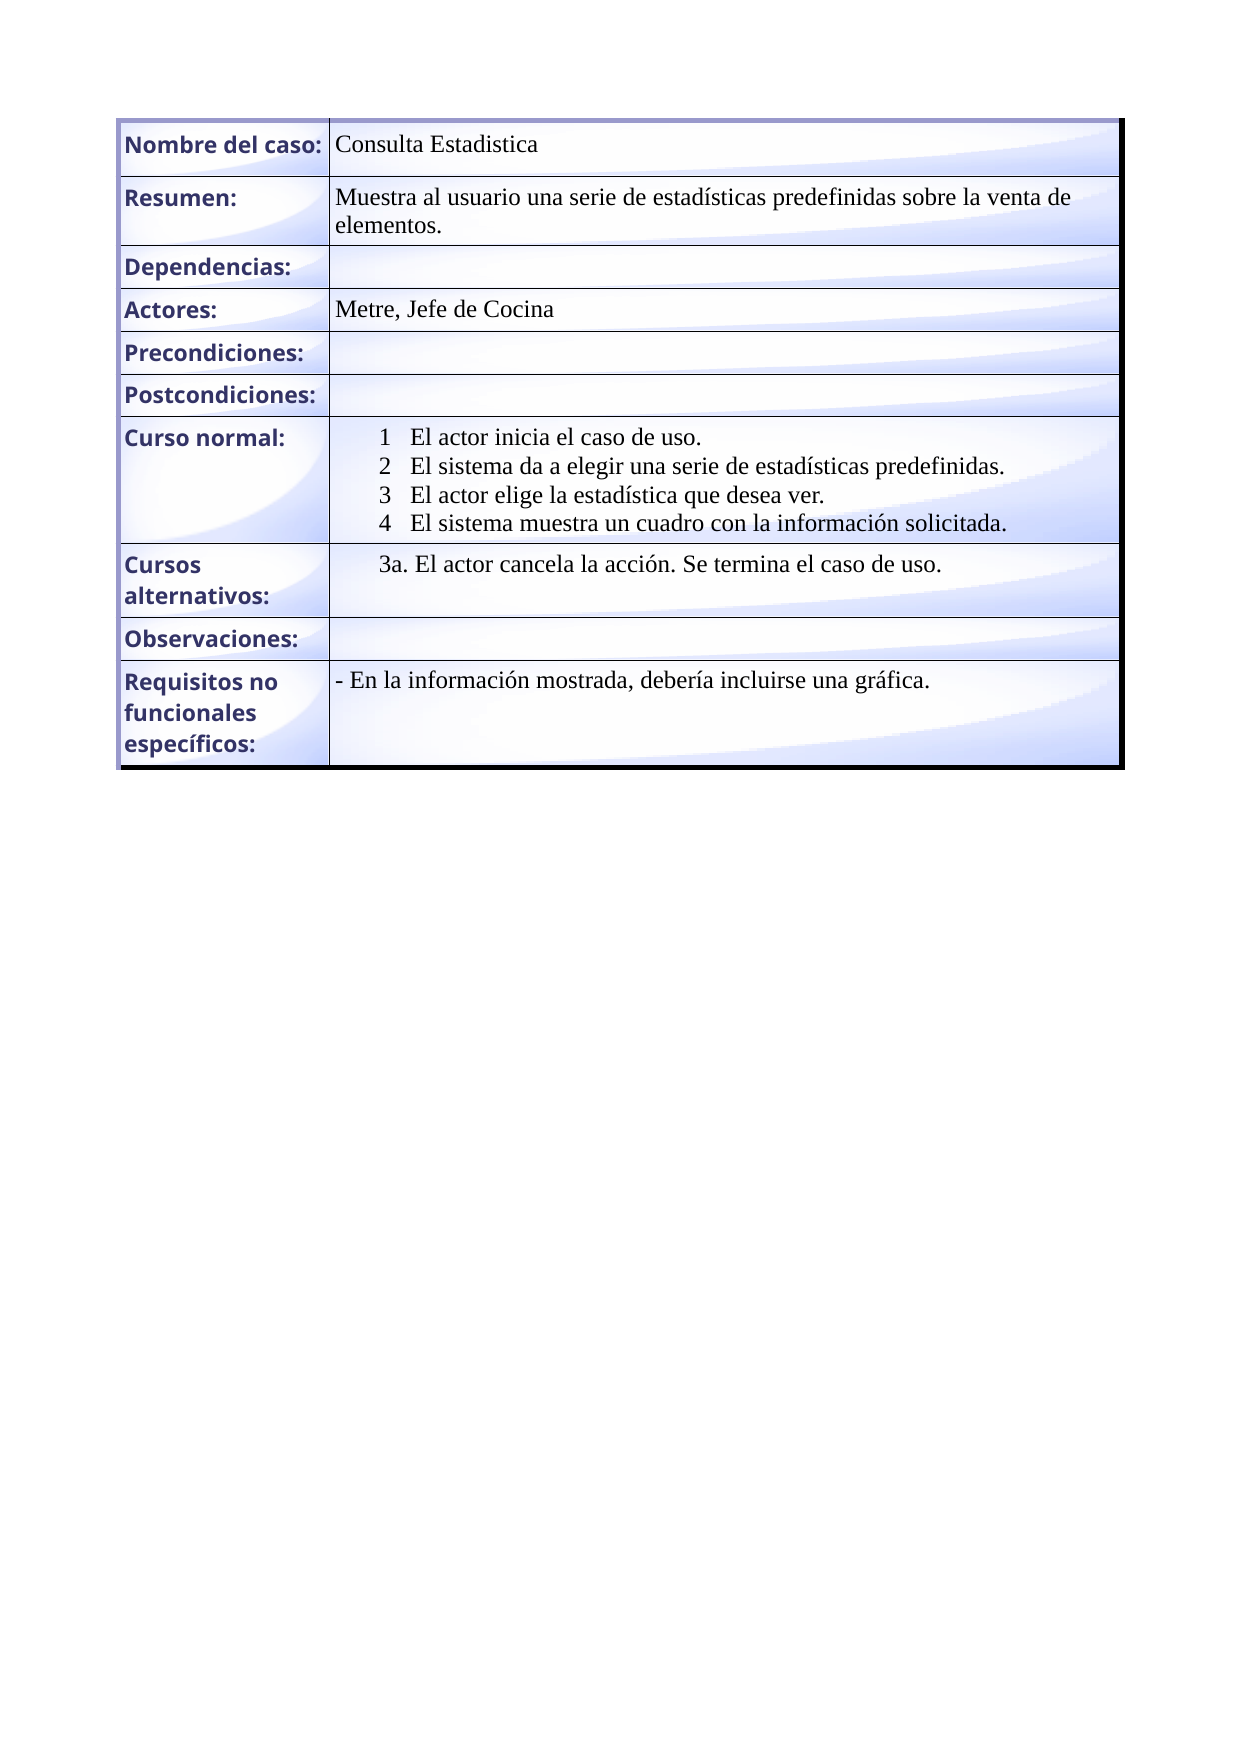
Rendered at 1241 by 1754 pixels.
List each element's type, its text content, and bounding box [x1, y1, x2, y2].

table_cell [330, 246, 1119, 288]
table_cell [330, 618, 1119, 660]
table_cell Curso normal: [121, 417, 329, 543]
table_cell Observaciones: [121, 618, 329, 660]
table_cell Postcondiciones: [121, 375, 329, 416]
table_header Nombre del caso: [121, 123, 329, 176]
table_cell Dependencias: [121, 246, 329, 288]
table_cell Muestra al usuario una serie de estadísticas predefinidas sobre la venta de elementos. [330, 177, 1119, 245]
table_cell El actor inicia el caso de uso. El sistema da a elegir una serie de estadísticas predefinidas. El actor elige la estadística que desea ver. El sistema muestra un cuadro con la información solicitada. [330, 417, 1119, 543]
table_cell Precondiciones: [121, 332, 329, 373]
table_header Consulta Estadistica [330, 123, 1119, 176]
table_cell Cursos alternativos: [121, 544, 329, 617]
table_cell Metre, Jefe de Cocina [330, 289, 1119, 331]
table_cell [330, 332, 1119, 373]
table_cell - En la información mostrada, debería incluirse una gráfica. [330, 661, 1119, 765]
table_cell Resumen: [121, 177, 329, 245]
table_cell [330, 375, 1119, 416]
table_cell Actores: [121, 289, 329, 331]
table_cell 3a. El actor cancela la acción. Se termina el caso de uso. [330, 544, 1119, 617]
table_cell Requisitos no funcionales específicos: [121, 661, 329, 765]
